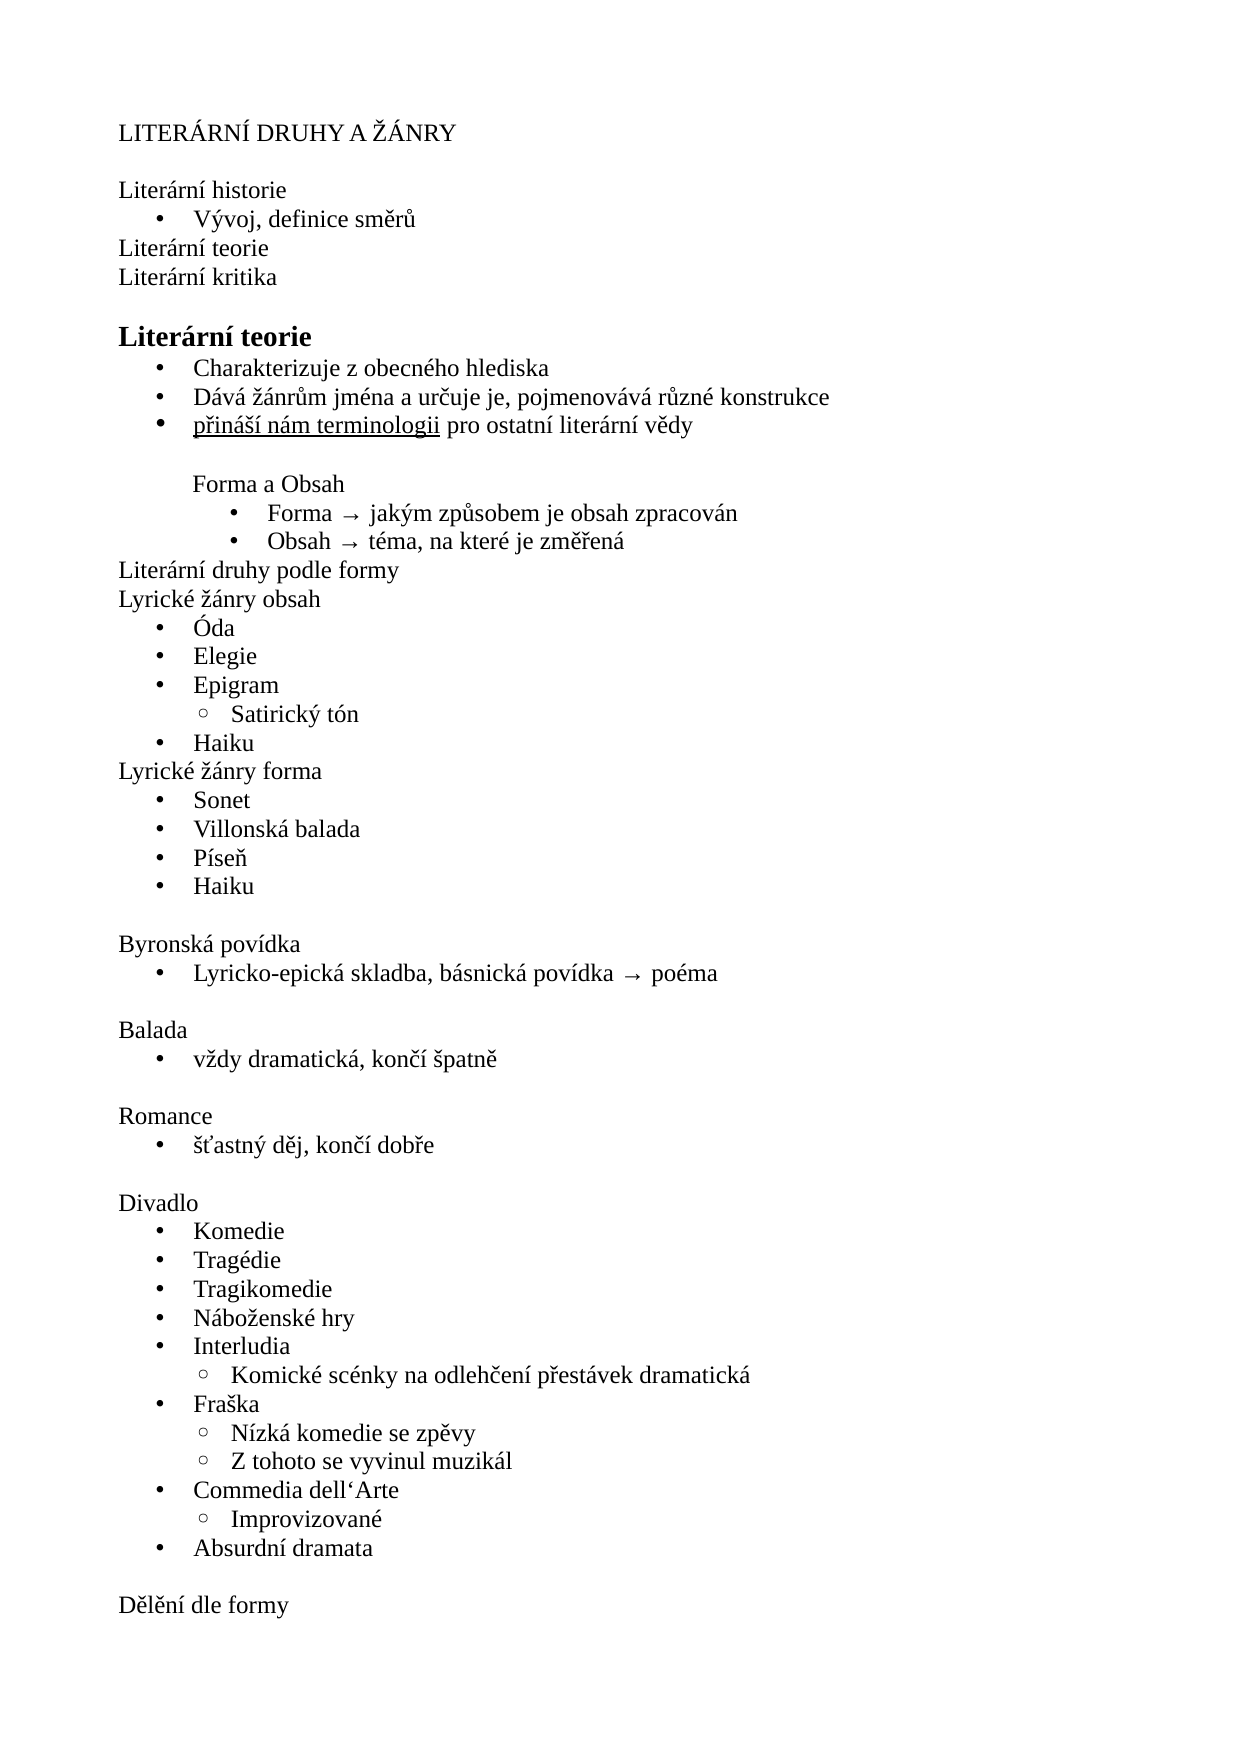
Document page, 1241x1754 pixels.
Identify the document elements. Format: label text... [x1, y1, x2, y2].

text Literární kritika [118, 262, 1122, 291]
text Byronská povídka [118, 929, 1122, 958]
list Nízká komedie se zpěvy [193, 1418, 1122, 1446]
list Interludia [156, 1331, 1122, 1360]
text Literární teorie [118, 319, 1122, 353]
list Haiku [156, 871, 1122, 900]
list Sonet [156, 785, 1122, 814]
list přináší nám terminologii pro ostatní literární vědy [156, 410, 1122, 440]
text Balada [118, 1015, 1122, 1044]
list Obsah → téma, na které je změřená [229, 526, 1122, 555]
list Satirický tón [193, 699, 1122, 728]
text Lyrické žánry forma [118, 756, 1122, 785]
text Literární druhy podle formy [118, 555, 1122, 584]
list Tragikomedie [156, 1274, 1122, 1303]
list Fraška [156, 1389, 1122, 1418]
list Vývoj, definice směrů [156, 204, 1122, 233]
list šťastný děj, končí dobře [156, 1130, 1122, 1159]
list vždy dramatická, končí špatně [156, 1044, 1122, 1073]
text Dělění dle formy [118, 1590, 1122, 1619]
list Commedia dell‘Arte [156, 1475, 1122, 1504]
text Forma a Obsah [118, 469, 1122, 498]
list Villonská balada [156, 814, 1122, 843]
list Komické scénky na odlehčení přestávek dramatická [193, 1360, 1122, 1389]
list Náboženské hry [156, 1303, 1122, 1331]
list Z tohoto se vyvinul muzikál [193, 1446, 1122, 1475]
list Tragédie [156, 1245, 1122, 1274]
text Literární teorie [118, 233, 1122, 262]
list Píseň [156, 843, 1122, 871]
list Epigram [156, 670, 1122, 699]
list Óda [156, 613, 1122, 641]
list Dává žánrům jména a určuje je, pojmenovává různé konstrukce [156, 382, 1122, 410]
list Absurdní dramata [156, 1533, 1122, 1561]
list Komedie [156, 1216, 1122, 1245]
text Romance [118, 1101, 1122, 1130]
text Lyrické žánry obsah [118, 584, 1122, 613]
text Divadlo [118, 1188, 1122, 1216]
list Charakterizuje z obecného hlediska [156, 353, 1122, 382]
text LITERÁRNÍ DRUHY A ŽÁNRY [118, 118, 1122, 147]
list Lyricko-epická skladba, básnická povídka → poéma [156, 958, 1122, 986]
list Elegie [156, 641, 1122, 670]
list Improvizované [193, 1504, 1122, 1533]
list Forma → jakým způsobem je obsah zpracován [229, 498, 1122, 526]
text Literární historie [118, 176, 1122, 204]
list Haiku [156, 728, 1122, 756]
